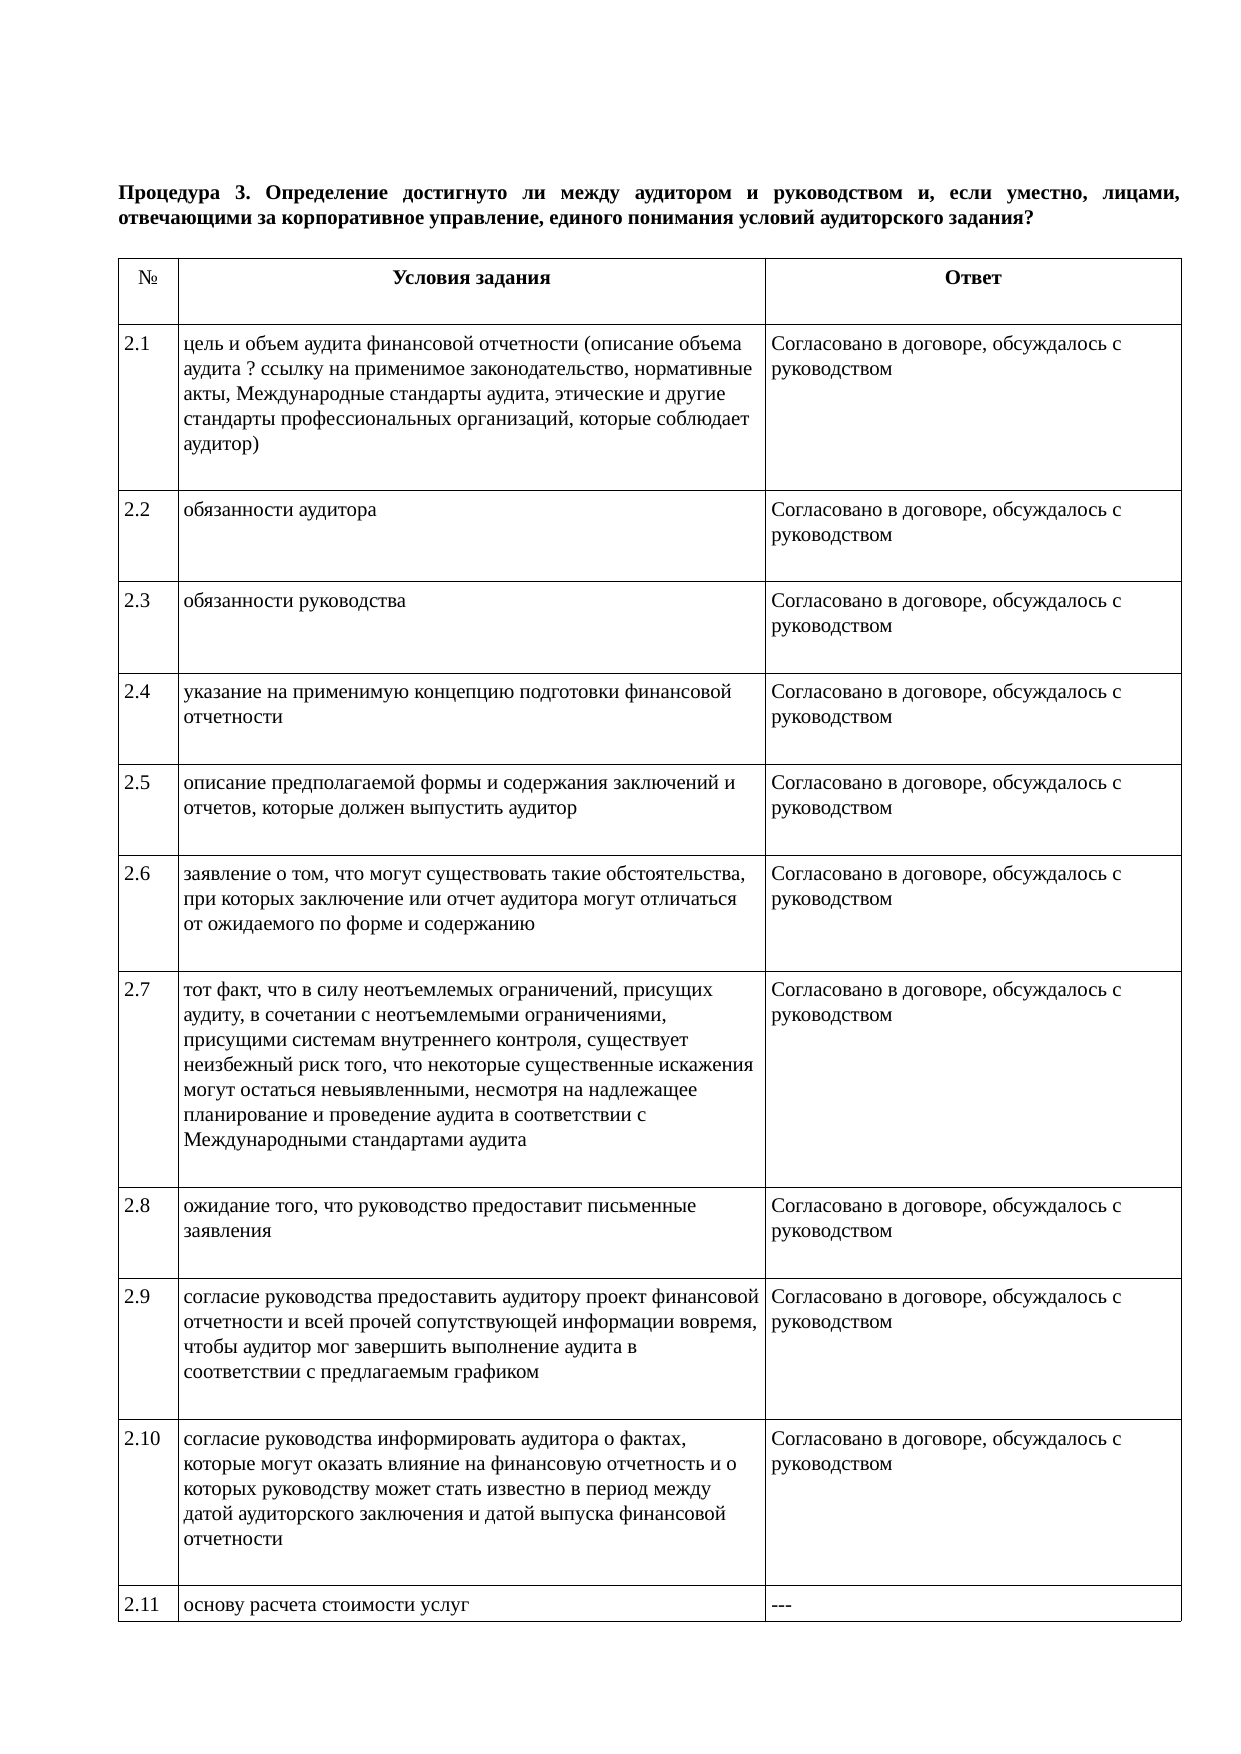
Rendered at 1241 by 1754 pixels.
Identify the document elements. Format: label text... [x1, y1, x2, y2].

table_cell Согласовано в договоре, обсуждалось с руководством [766, 674, 1181, 763]
table_cell Согласовано в договоре, обсуждалось с руководством [766, 491, 1181, 581]
table_cell Согласовано в договоре, обсуждалось с руководством [766, 972, 1181, 1187]
table_cell основу расчета стоимости услуг [179, 1586, 765, 1621]
table_cell описание предполагаемой формы и содержания заключений и отчетов, которые должен выпустить аудитор [179, 765, 765, 854]
table_cell обязанности руководства [179, 582, 765, 672]
table_cell Согласовано в договоре, обсуждалось с руководством [766, 1188, 1181, 1278]
table_cell 2.7 [119, 972, 178, 1187]
table_cell цель и объем аудита финансовой отчетности (описание объема аудита ? ссылку на применимое законодательство, нормативные акты, Международные стандарты аудита, этические и другие стандарты профессиональных организаций, которые соблюдает аудитор) [179, 325, 765, 490]
table_header № [119, 259, 178, 324]
table_cell 2.3 [119, 582, 178, 672]
table_header Условия задания [179, 259, 765, 324]
table_cell согласие руководства предоставить аудитору проект финансовой отчетности и всей прочей сопутствующей информации вовремя, чтобы аудитор мог завершить выполнение аудита в соответствии с предлагаемым графиком [179, 1279, 765, 1419]
table_cell --- [766, 1586, 1181, 1621]
table_cell Согласовано в договоре, обсуждалось с руководством [766, 582, 1181, 672]
table_cell Согласовано в договоре, обсуждалось с руководством [766, 765, 1181, 854]
table_cell 2.10 [119, 1420, 178, 1585]
table_cell указание на применимую концепцию подготовки финансовой отчетности [179, 674, 765, 763]
text Процедура 3. Определение достигнуто ли между аудитором и руководством и, если уместно, лицами, отвечающими за корпоративное управление, единого понимания условий аудиторского задания? [118, 179, 1181, 229]
table_cell согласие руководства информировать аудитора о фактах, которые могут оказать влияние на финансовую отчетность и о которых руководству может стать известно в период между датой аудиторского заключения и датой выпуска финансовой отчетности [179, 1420, 765, 1585]
table_cell 2.4 [119, 674, 178, 763]
table_cell заявление о том, что могут существовать такие обстоятельства, при которых заключение или отчет аудитора могут отличаться от ожидаемого по форме и содержанию [179, 856, 765, 971]
table_cell 2.5 [119, 765, 178, 854]
table_cell обязанности аудитора [179, 491, 765, 581]
table_cell Согласовано в договоре, обсуждалось с руководством [766, 325, 1181, 490]
table_cell 2.8 [119, 1188, 178, 1278]
table_cell ожидание того, что руководство предоставит письменные заявления [179, 1188, 765, 1278]
table_cell Согласовано в договоре, обсуждалось с руководством [766, 856, 1181, 971]
table_cell 2.1 [119, 325, 178, 490]
table_cell 2.6 [119, 856, 178, 971]
table_cell тот факт, что в силу неотъемлемых ограничений, присущих аудиту, в сочетании с неотъемлемыми ограничениями, присущими системам внутреннего контроля, существует неизбежный риск того, что некоторые существенные искажения могут остаться невыявленными, несмотря на надлежащее планирование и проведение аудита в соответствии с Международными стандартами аудита [179, 972, 765, 1187]
table_header Ответ [766, 259, 1181, 324]
table_cell Согласовано в договоре, обсуждалось с руководством [766, 1279, 1181, 1419]
table_cell 2.2 [119, 491, 178, 581]
table_cell 2.9 [119, 1279, 178, 1419]
table_cell 2.11 [119, 1586, 178, 1621]
table_cell Согласовано в договоре, обсуждалось с руководством [766, 1420, 1181, 1585]
